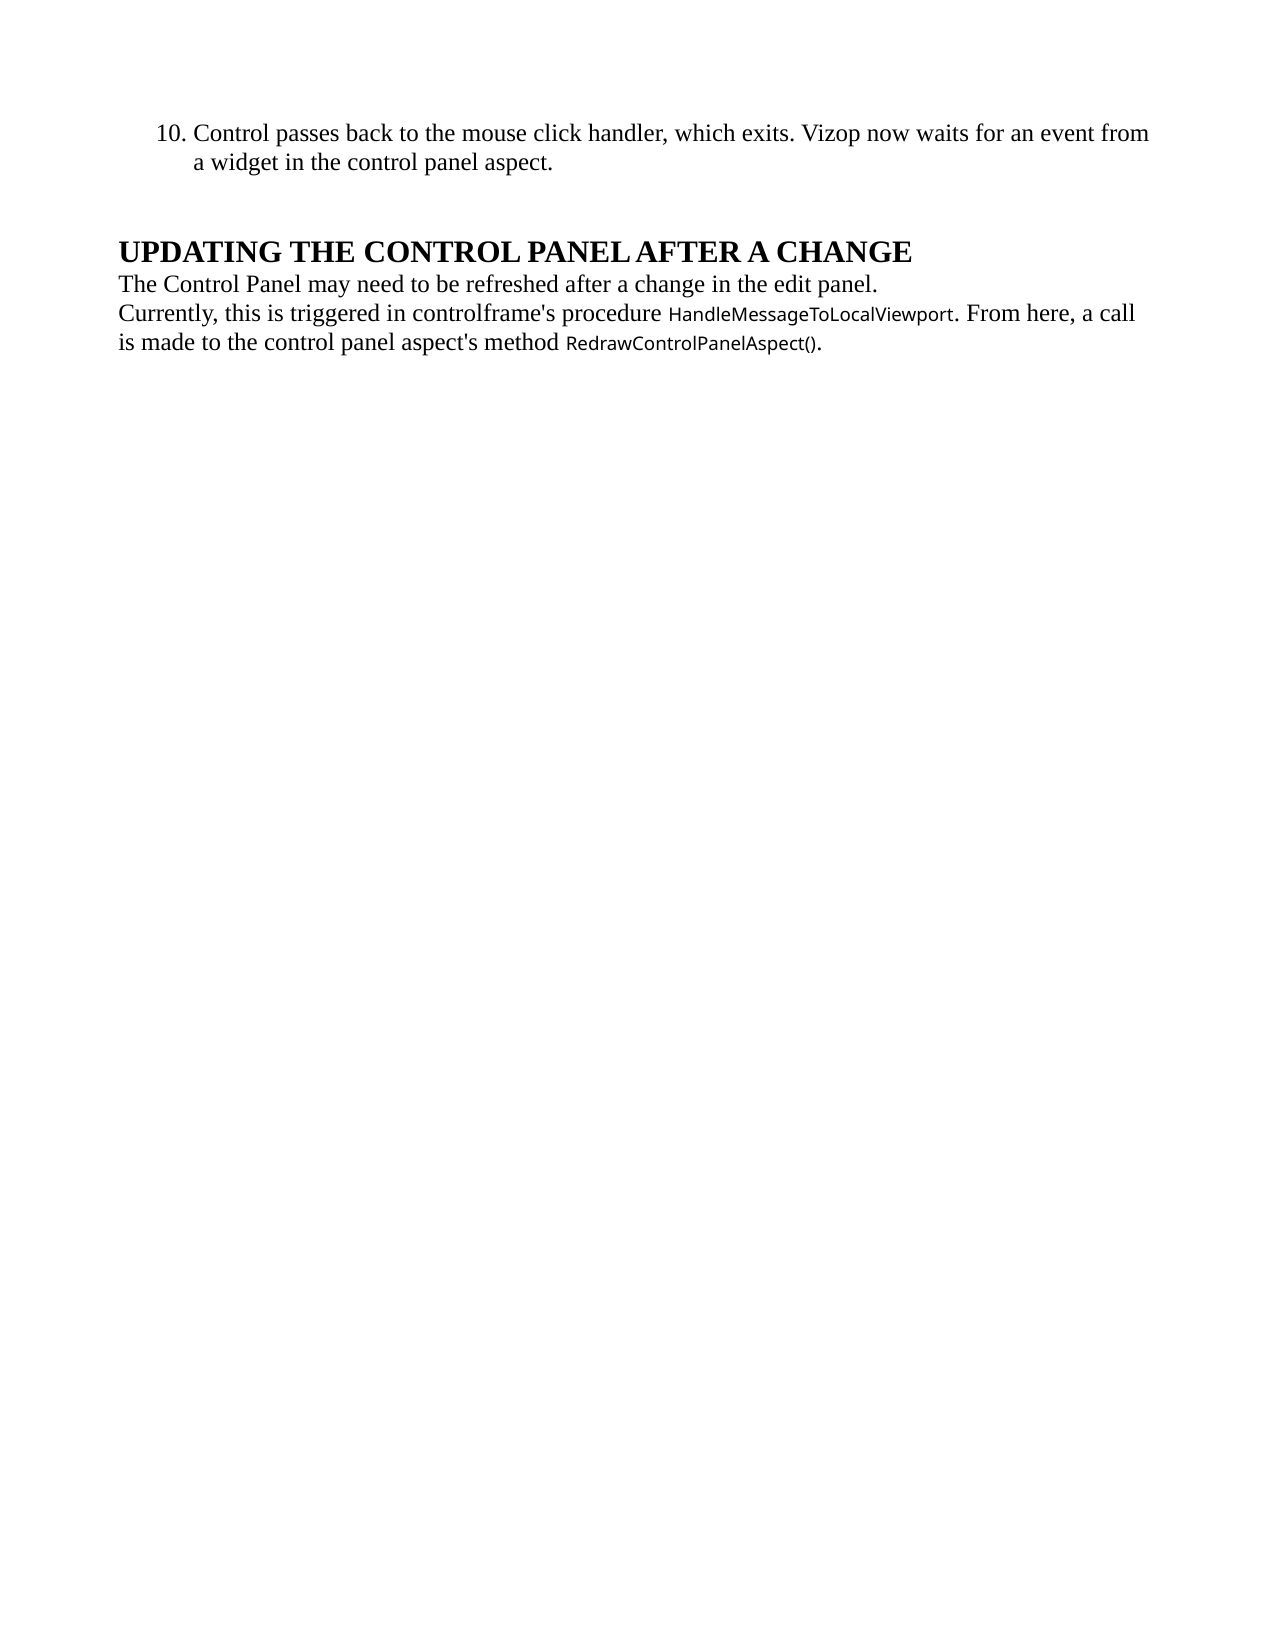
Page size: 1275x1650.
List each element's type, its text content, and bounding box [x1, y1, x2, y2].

list Control passes back to the mouse click handler, which exits. Vizop now waits for an event from a widget in the control panel aspect. [156, 118, 1157, 176]
text UPDATING THE CONTROL PANEL AFTER A CHANGE [118, 233, 1157, 269]
text The Control Panel may need to be refreshed after a change in the edit panel. [118, 269, 1157, 298]
text Currently, this is triggered in controlframe's procedure HandleMessageToLocalViewport. From here, a call is made to the control panel aspect's method RedrawControlPanelAspect(). [118, 298, 1157, 355]
